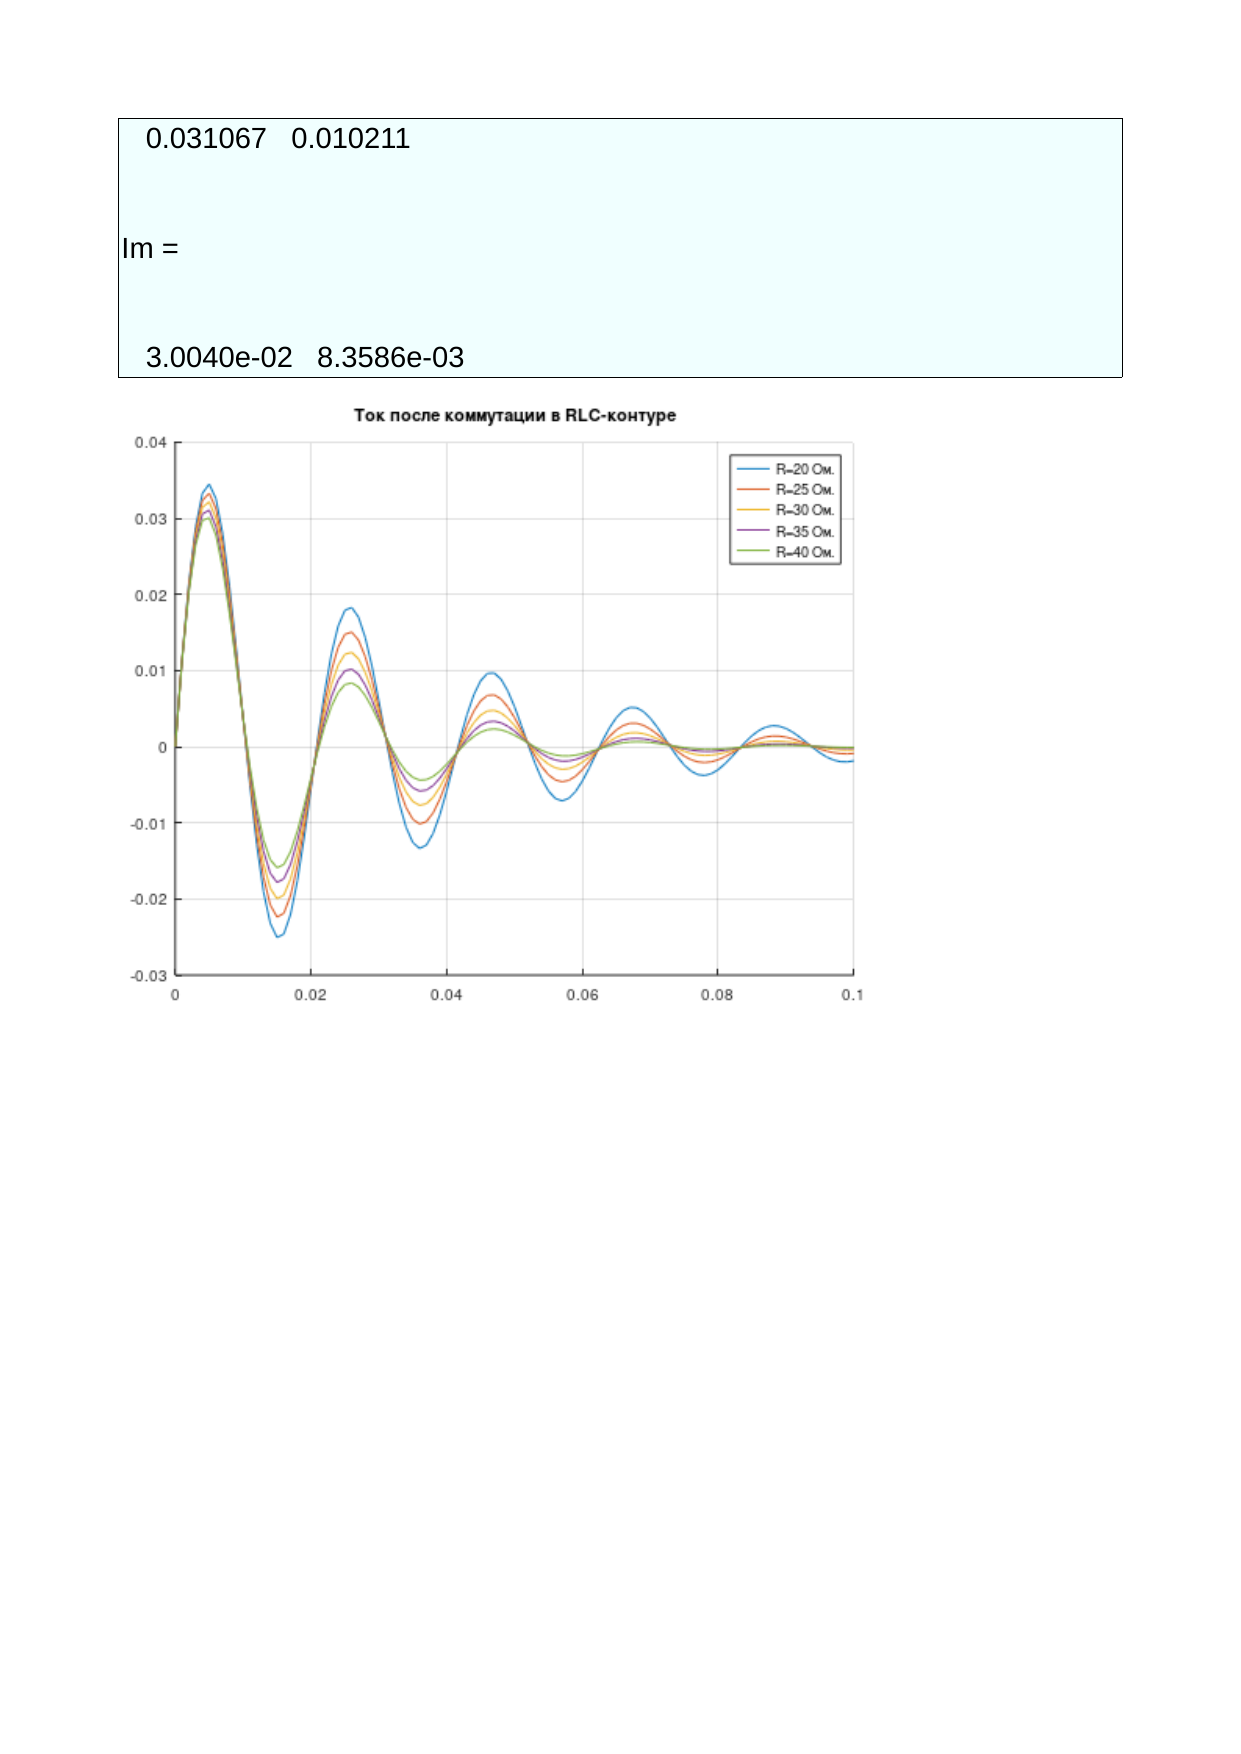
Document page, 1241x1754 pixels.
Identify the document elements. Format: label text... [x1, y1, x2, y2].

text 0.031067 0.010211 [119, 119, 1122, 155]
text 3.0040e-02 8.3586e-03 [119, 337, 1122, 377]
text Im = [119, 228, 1122, 264]
picture [118, 398, 903, 1027]
